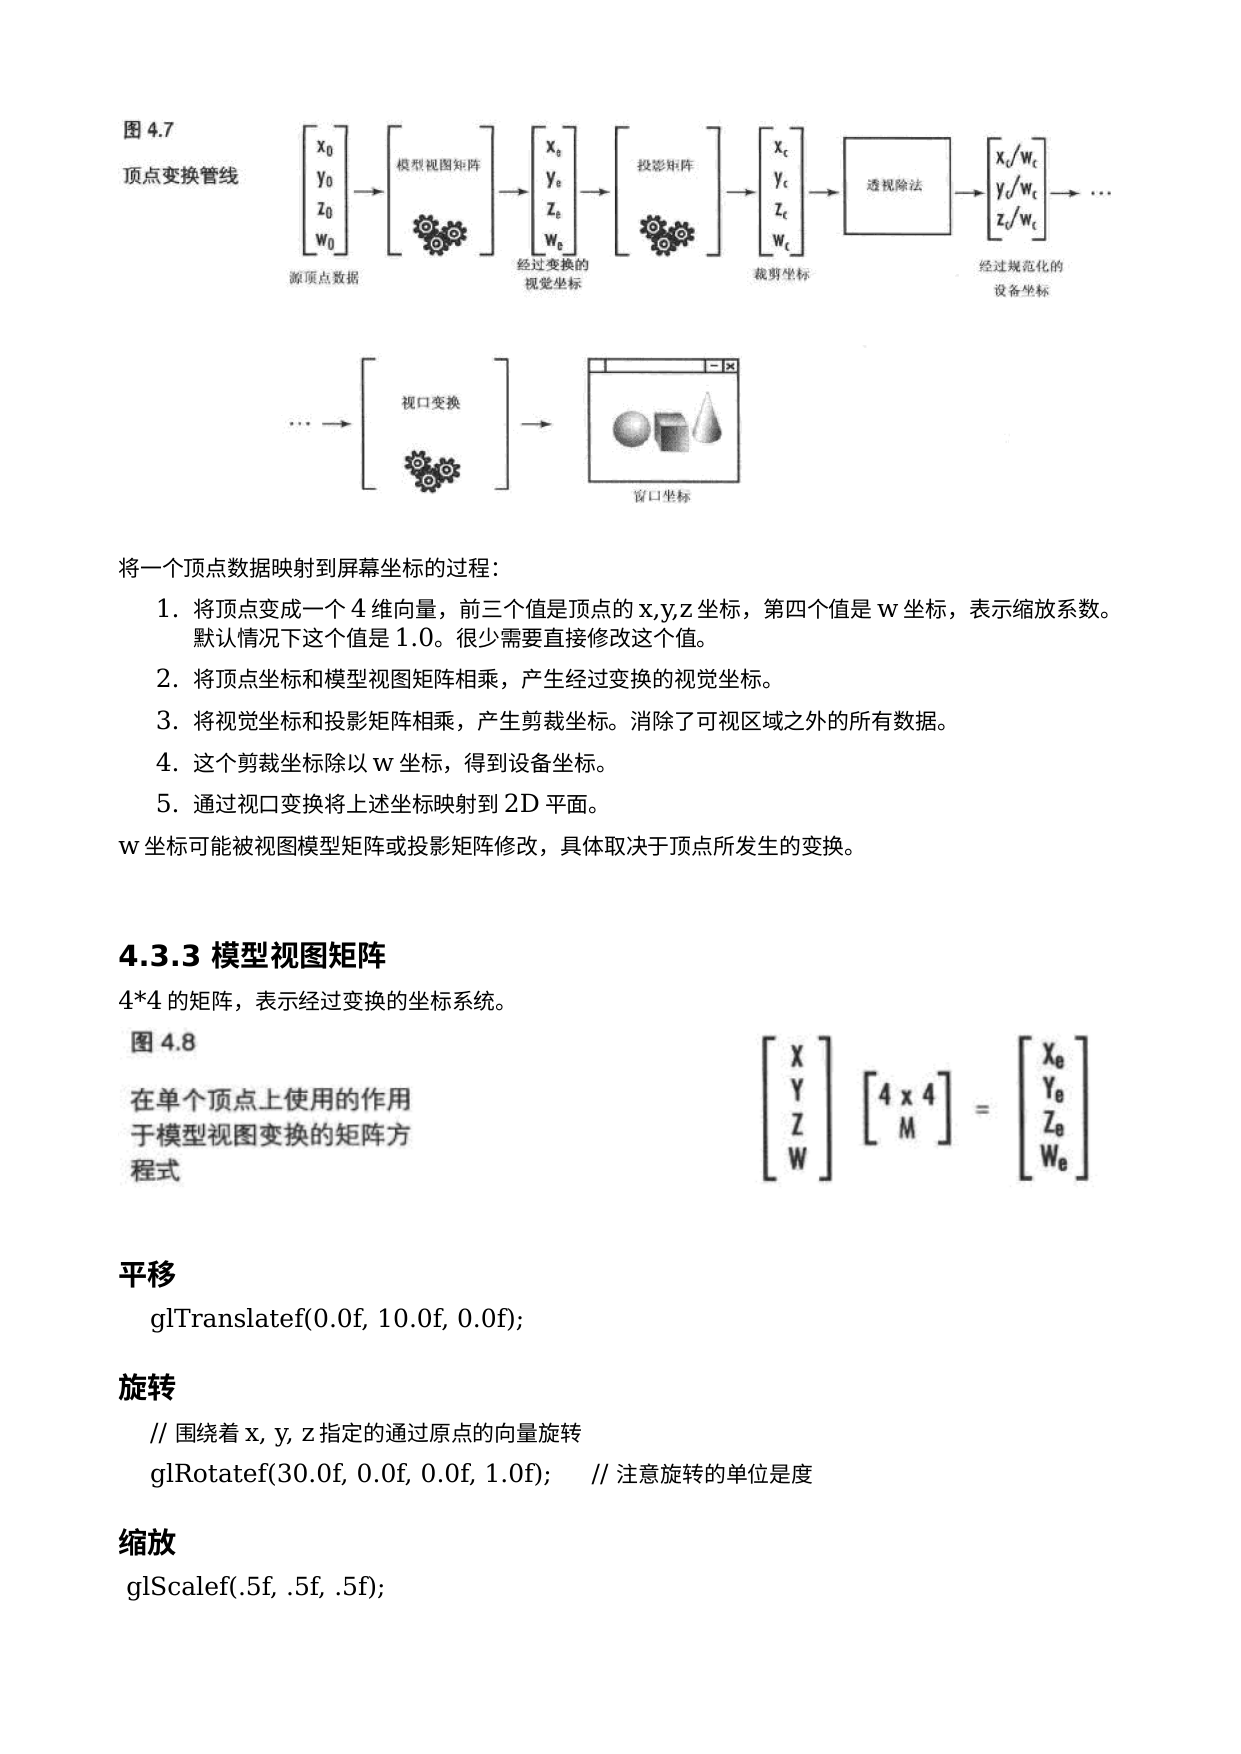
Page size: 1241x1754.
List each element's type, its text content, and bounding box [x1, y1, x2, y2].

picture [118, 342, 1123, 514]
subtitle 旋转 [118, 1371, 1122, 1405]
text glScalef(.5f, .5f, .5f); [118, 1573, 1122, 1602]
subtitle 平移 [118, 1258, 1122, 1292]
text glRotatef(30.0f, 0.0f, 0.0f, 1.0f); // 注意旋转的单位是度 [118, 1459, 1122, 1489]
subtitle 4.3.3 模型视图矩阵 [118, 939, 1122, 973]
picture [118, 1027, 1123, 1192]
list 通过视口变换将上述坐标映射到2D平面。 [156, 789, 1122, 819]
text 4*4的矩阵，表示经过变换的坐标系统。 [118, 986, 1122, 1015]
list 将视觉坐标和投影矩阵相乘，产生剪裁坐标。消除了可视区域之外的所有数据。 [156, 706, 1122, 735]
text // 围绕着x, y, z指定的通过原点的向量旋转 [118, 1418, 1122, 1447]
text glTranslatef(0.0f, 10.0f, 0.0f); [118, 1305, 1122, 1334]
text 将一个顶点数据映射到屏幕坐标的过程： [118, 556, 1122, 581]
list 将顶点坐标和模型视图矩阵相乘，产生经过变换的视觉坐标。 [156, 664, 1122, 694]
list 这个剪裁坐标除以w坐标，得到设备坐标。 [156, 748, 1122, 777]
subtitle 缩放 [118, 1526, 1122, 1560]
list 将顶点变成一个4维向量，前三个值是顶点的x,y,z坐标，第四个值是w坐标，表示缩放系数。默认情况下这个值是1.0。很少需要直接修改这个值。 [156, 594, 1122, 652]
text w坐标可能被视图模型矩阵或投影矩阵修改，具体取决于顶点所发生的变换。 [118, 831, 1122, 860]
picture [118, 118, 1123, 302]
